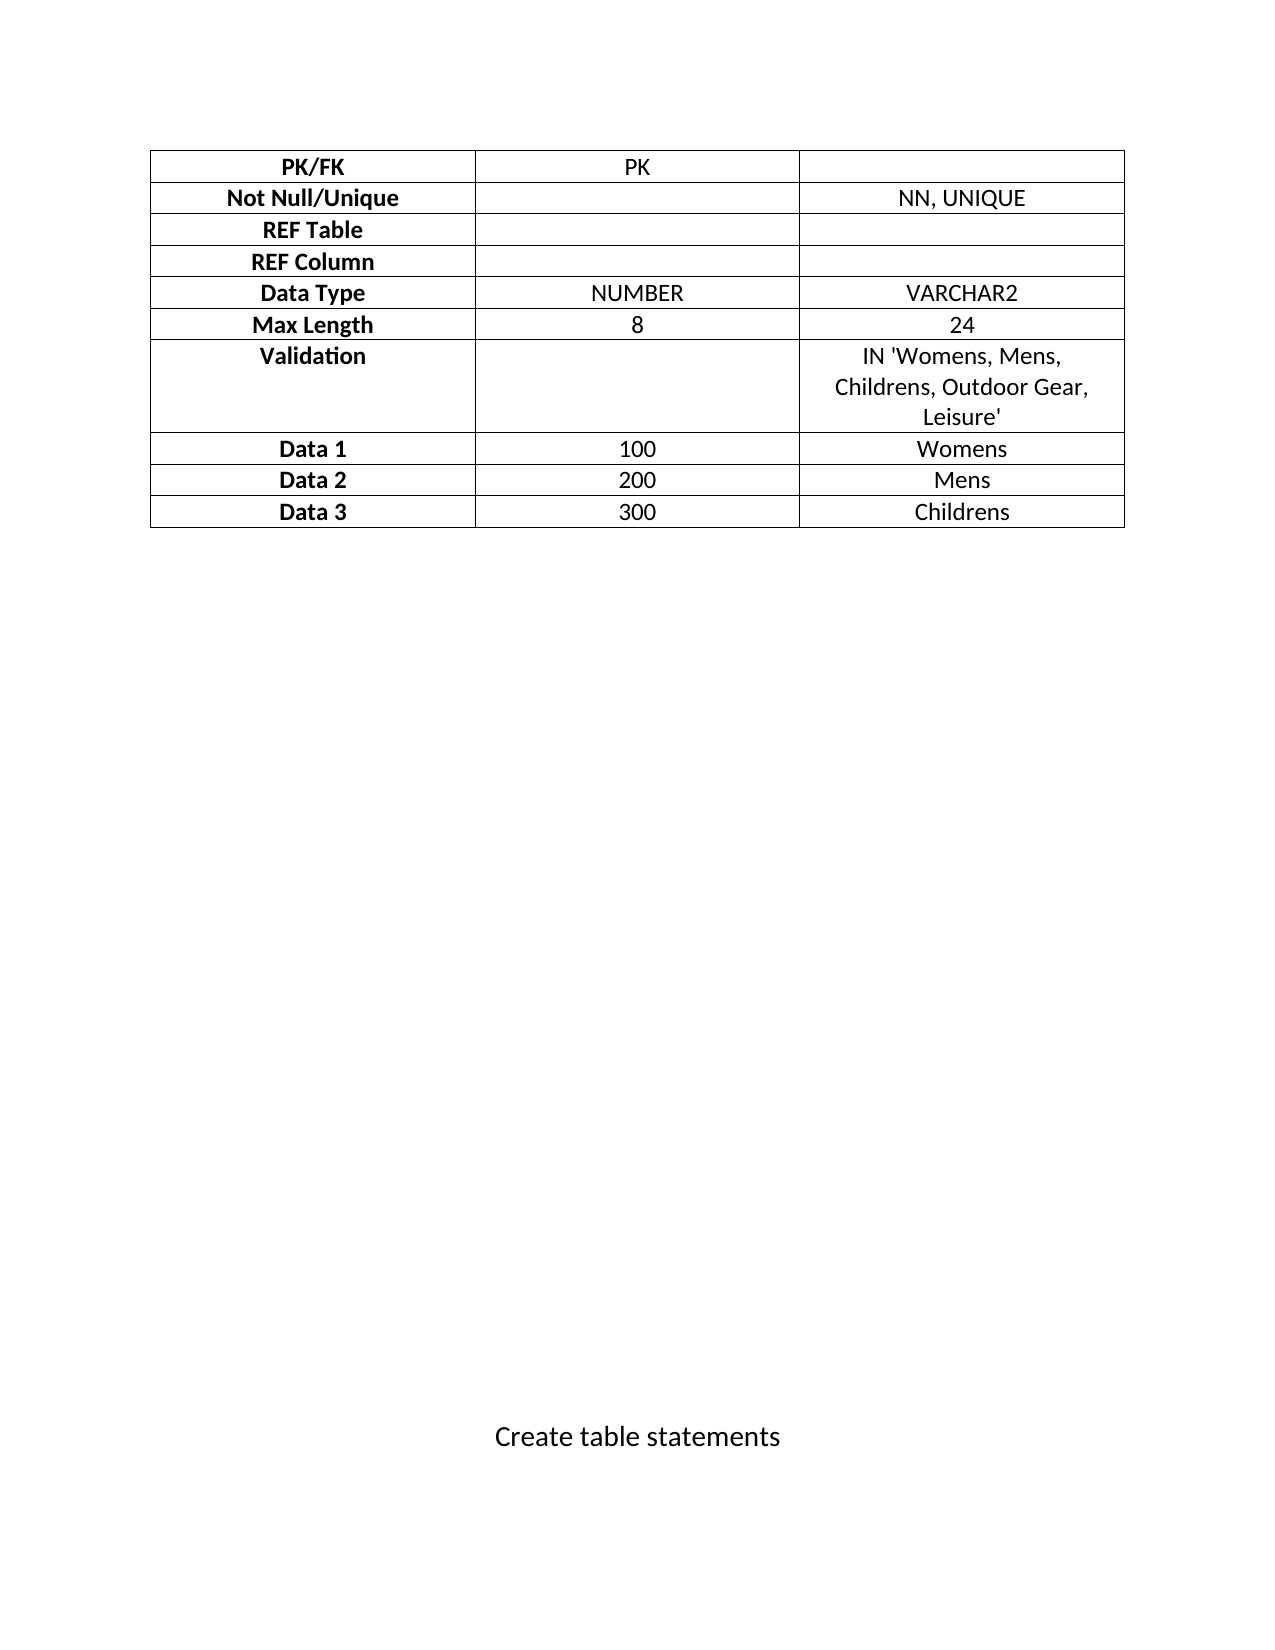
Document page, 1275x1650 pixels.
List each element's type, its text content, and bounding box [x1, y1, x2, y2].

table_cell Not Null/Unique [151, 183, 475, 213]
table_cell VARCHAR2 [800, 277, 1124, 308]
table_cell Womens [800, 433, 1124, 463]
table_cell 300 [476, 496, 799, 527]
table_cell [800, 246, 1124, 276]
table_cell Childrens [800, 496, 1124, 527]
text Create table statements [150, 1418, 1125, 1453]
table_cell PK [476, 151, 799, 182]
table_cell 8 [476, 309, 799, 339]
table_cell Data 2 [151, 465, 475, 495]
table_cell NUMBER [476, 277, 799, 308]
table_cell 100 [476, 433, 799, 463]
table_cell [476, 246, 799, 276]
table_cell 24 [800, 309, 1124, 339]
table_cell PK/FK [151, 151, 475, 182]
table_cell [476, 340, 799, 432]
table_cell Data Type [151, 277, 475, 308]
table_cell Max Length [151, 309, 475, 339]
table_cell Mens [800, 465, 1124, 495]
table_cell REF Table [151, 214, 475, 245]
table_cell REF Column [151, 246, 475, 276]
table_cell Validation [151, 340, 475, 432]
table_cell Data 3 [151, 496, 475, 527]
table_cell [476, 214, 799, 245]
table_cell [800, 214, 1124, 245]
table_cell [476, 183, 799, 213]
table_cell 200 [476, 465, 799, 495]
table_cell Data 1 [151, 433, 475, 463]
table_cell NN, UNIQUE [800, 183, 1124, 213]
table_cell IN 'Womens, Mens, Childrens, Outdoor Gear, Leisure' [800, 340, 1124, 432]
table_cell [800, 151, 1124, 182]
